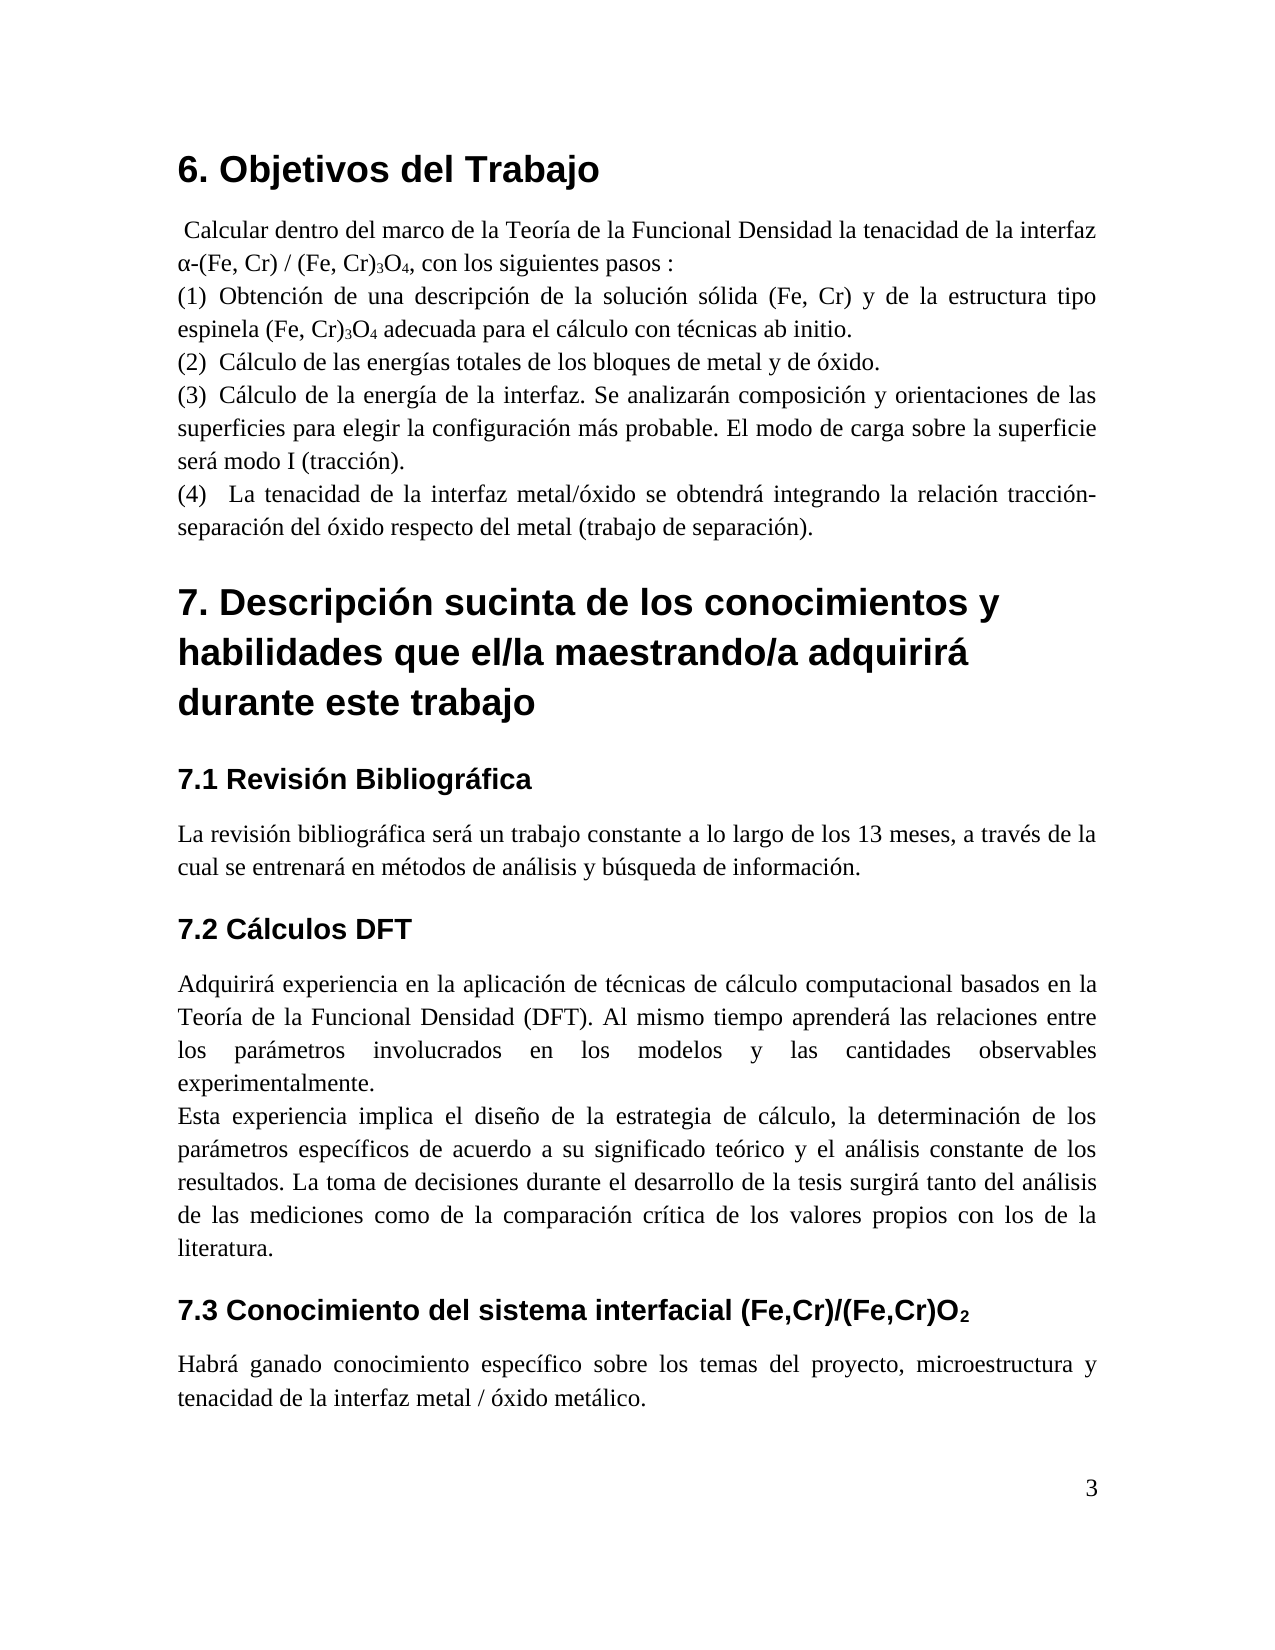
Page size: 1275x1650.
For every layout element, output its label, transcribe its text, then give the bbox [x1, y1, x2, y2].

text Calcular dentro del marco de la Teoría de la Funcional Densidad la tenacidad de la interfaz α-(Fe, Cr) / (Fe, Cr)3O4, con los siguientes pasos : [177, 215, 1098, 277]
list Cálculo de las energías totales de los bloques de metal y de óxido. [177, 347, 1098, 376]
subtitle Conocimiento del sistema interfacial (Fe,Cr)/(Fe,Cr)O2 [177, 1293, 1098, 1326]
subtitle Descripción sucinta de los conocimientos y habilidades que el/la maestrando/a adquirirá durante este trabajo [177, 581, 1098, 723]
text Esta experiencia implica el diseño de la estrategia de cálculo, la determinación de los parámetros específicos de acuerdo a su significado teórico y el análisis constante de los resultados. La toma de decisiones durante el desarrollo de la tesis surgirá tanto del análisis de las mediciones como de la comparación crítica de los valores propios con los de la literatura. [177, 1101, 1098, 1262]
subtitle Revisión Bibliográfica [177, 762, 1098, 795]
text La revisión bibliográfica será un trabajo constante a lo largo de los 13 meses, a través de la cual se entrenará en métodos de análisis y búsqueda de información. [177, 819, 1098, 881]
list La tenacidad de la interfaz metal/óxido se obtendrá integrando la relación tracción-separación del óxido respecto del metal (trabajo de separación). [177, 479, 1098, 541]
subtitle Cálculos DFT [177, 912, 1098, 945]
text Adquirirá experiencia en la aplicación de técnicas de cálculo computacional basados en la Teoría de la Funcional Densidad (DFT). Al mismo tiempo aprenderá las relaciones entre los parámetros involucrados en los modelos y las cantidades observables experimentalmente. [177, 969, 1098, 1096]
list Cálculo de la energía de la interfaz. Se analizarán composición y orientaciones de las superficies para elegir la configuración más probable. El modo de carga sobre la superficie será modo I (tracción). [177, 380, 1098, 475]
subtitle Objetivos del Trabajo [177, 148, 1098, 191]
list Obtención de una descripción de la solución sólida (Fe, Cr) y de la estructura tipo espinela (Fe, Cr)3O4 adecuada para el cálculo con técnicas ab initio. [177, 281, 1098, 343]
text Habrá ganado conocimiento específico sobre los temas del proyecto, microestructura y tenacidad de la interfaz metal / óxido metálico. [177, 1349, 1098, 1411]
